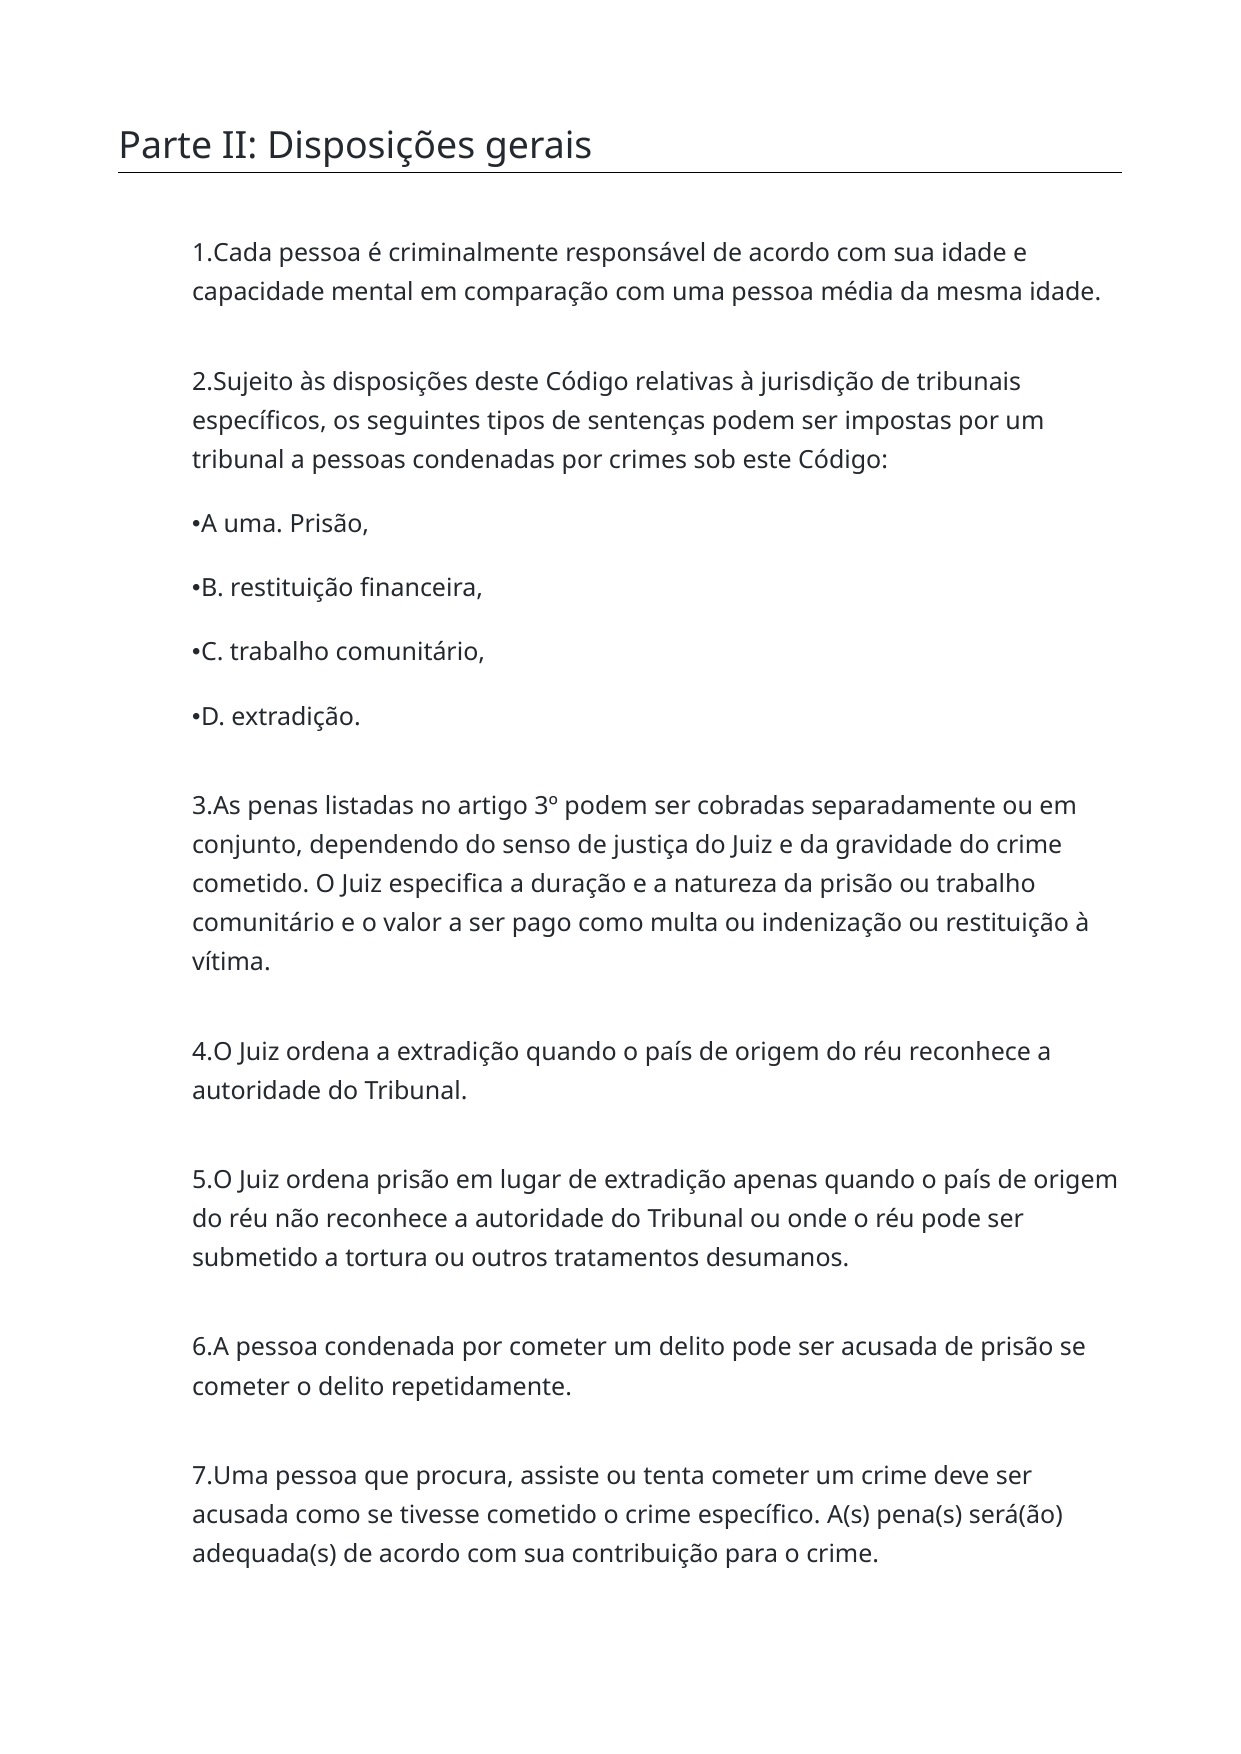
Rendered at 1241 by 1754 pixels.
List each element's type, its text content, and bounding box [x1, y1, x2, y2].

list Sujeito às disposições deste Código relativas à jurisdição de tribunais específicos, os seguintes tipos de sentenças podem ser impostas por um tribunal a pessoas condenadas por crimes sob este Código: [118, 363, 1122, 476]
list Uma pessoa que procura, assiste ou tenta cometer um crime deve ser acusada como se tivesse cometido o crime específico. A(s) pena(s) será(ão) adequada(s) de acordo com sua contribuição para o crime. [118, 1457, 1122, 1570]
list As penas listadas no artigo 3º podem ser cobradas separadamente ou em conjunto, dependendo do senso de justiça do Juiz e da gravidade do crime cometido. O Juiz especifica a duração e a natureza da prisão ou trabalho comunitário e o valor a ser pago como multa ou indenização ou restituição à vítima. [118, 787, 1122, 978]
subtitle Parte II: Disposições gerais [118, 118, 1122, 172]
list A uma. Prisão, [118, 506, 1122, 540]
list C. trabalho comunitário, [118, 634, 1122, 668]
list A pessoa condenada por cometer um delito pode ser acusada de prisão se cometer o delito repetidamente. [118, 1329, 1122, 1402]
list O Juiz ordena prisão em lugar de extradição apenas quando o país de origem do réu não reconhece a autoridade do Tribunal ou onde o réu pode ser submetido a tortura ou outros tratamentos desumanos. [118, 1162, 1122, 1274]
list Cada pessoa é criminalmente responsável de acordo com sua idade e capacidade mental em comparação com uma pessoa média da mesma idade. [118, 235, 1122, 308]
list B. restituição financeira, [118, 570, 1122, 604]
list D. extradição. [118, 698, 1122, 732]
list O Juiz ordena a extradição quando o país de origem do réu reconhece a autoridade do Tribunal. [118, 1033, 1122, 1106]
